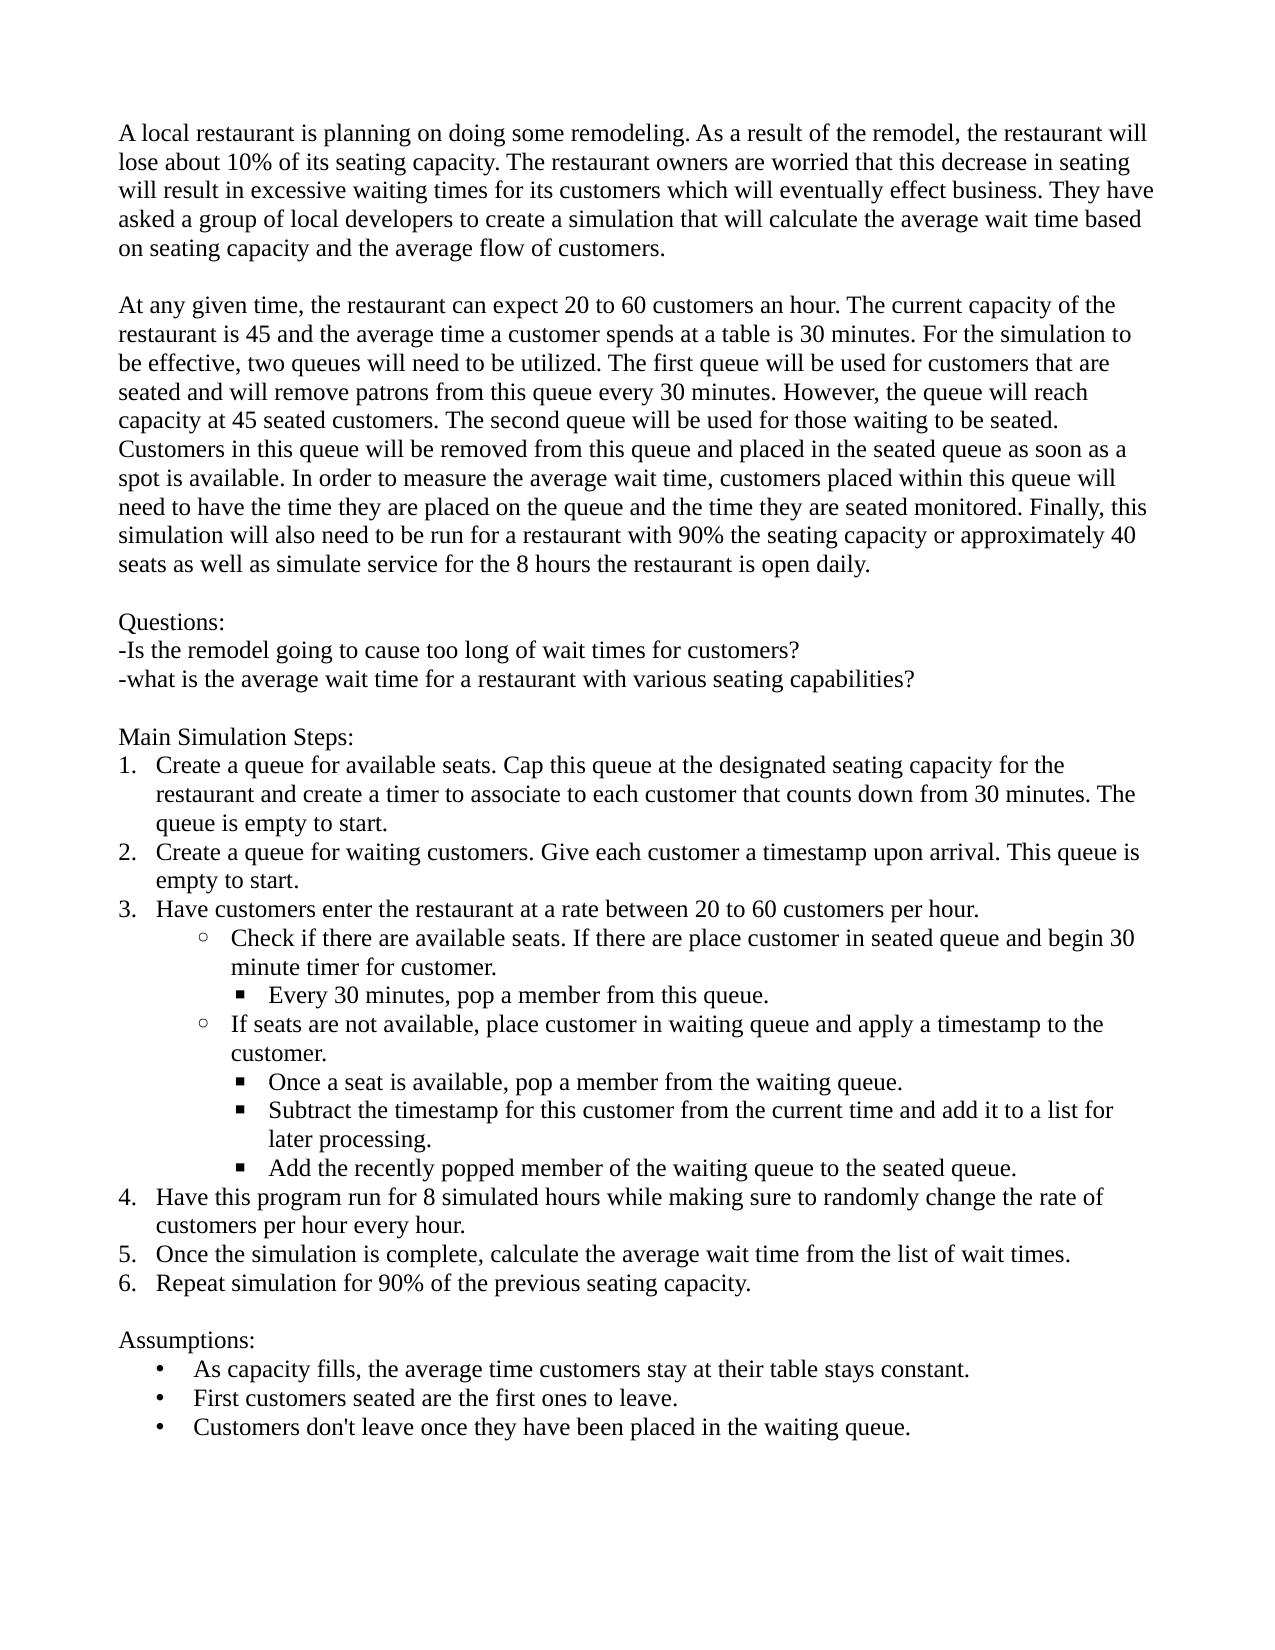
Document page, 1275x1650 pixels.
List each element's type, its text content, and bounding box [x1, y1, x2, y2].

list Add the recently popped member of the waiting queue to the seated queue. [231, 1153, 1157, 1182]
text -what is the average wait time for a restaurant with various seating capabilities? [118, 664, 1157, 693]
list If seats are not available, place customer in waiting queue and apply a timestamp to the customer. [193, 1009, 1157, 1067]
list As capacity fills, the average time customers stay at their table stays constant. [156, 1354, 1157, 1383]
list Have this program run for 8 simulated hours while making sure to randomly change the rate of customers per hour every hour. [118, 1182, 1157, 1239]
text Main Simulation Steps: [118, 722, 1157, 751]
list Create a queue for available seats. Cap this queue at the designated seating capacity for the restaurant and create a timer to associate to each customer that counts down from 30 minutes. The queue is empty to start. [118, 751, 1157, 837]
list First customers seated are the first ones to leave. [156, 1383, 1157, 1412]
text Questions: [118, 607, 1157, 636]
text A local restaurant is planning on doing some remodeling. As a result of the remodel, the restaurant will lose about 10% of its seating capacity. The restaurant owners are worried that this decrease in seating will result in excessive waiting times for its customers which will eventually effect business. They have asked a group of local developers to create a simulation that will calculate the average wait time based on seating capacity and the average flow of customers. [118, 118, 1157, 262]
list Once a seat is available, pop a member from the waiting queue. [231, 1067, 1157, 1096]
text At any given time, the restaurant can expect 20 to 60 customers an hour. The current capacity of the restaurant is 45 and the average time a customer spends at a table is 30 minutes. For the simulation to be effective, two queues will need to be utilized. The first queue will be used for customers that are seated and will remove patrons from this queue every 30 minutes. However, the queue will reach capacity at 45 seated customers. The second queue will be used for those waiting to be seated. Customers in this queue will be removed from this queue and placed in the seated queue as soon as a spot is available. In order to measure the average wait time, customers placed within this queue will need to have the time they are placed on the queue and the time they are seated monitored. Finally, this simulation will also need to be run for a restaurant with 90% the seating capacity or approximately 40 seats as well as simulate service for the 8 hours the restaurant is open daily. [118, 291, 1157, 578]
list Every 30 minutes, pop a member from this queue. [231, 981, 1157, 1009]
list Customers don't leave once they have been placed in the waiting queue. [156, 1412, 1157, 1441]
list Check if there are available seats. If there are place customer in seated queue and begin 30 minute timer for customer. [193, 923, 1157, 981]
list Once the simulation is complete, calculate the average wait time from the list of wait times. [118, 1239, 1157, 1268]
text Assumptions: [118, 1326, 1157, 1354]
text -Is the remodel going to cause too long of wait times for customers? [118, 636, 1157, 664]
list Subtract the timestamp for this customer from the current time and add it to a list for later processing. [231, 1096, 1157, 1153]
list Create a queue for waiting customers. Give each customer a timestamp upon arrival. This queue is empty to start. [118, 837, 1157, 894]
list Repeat simulation for 90% of the previous seating capacity. [118, 1268, 1157, 1297]
list Have customers enter the restaurant at a rate between 20 to 60 customers per hour. [118, 894, 1157, 923]
